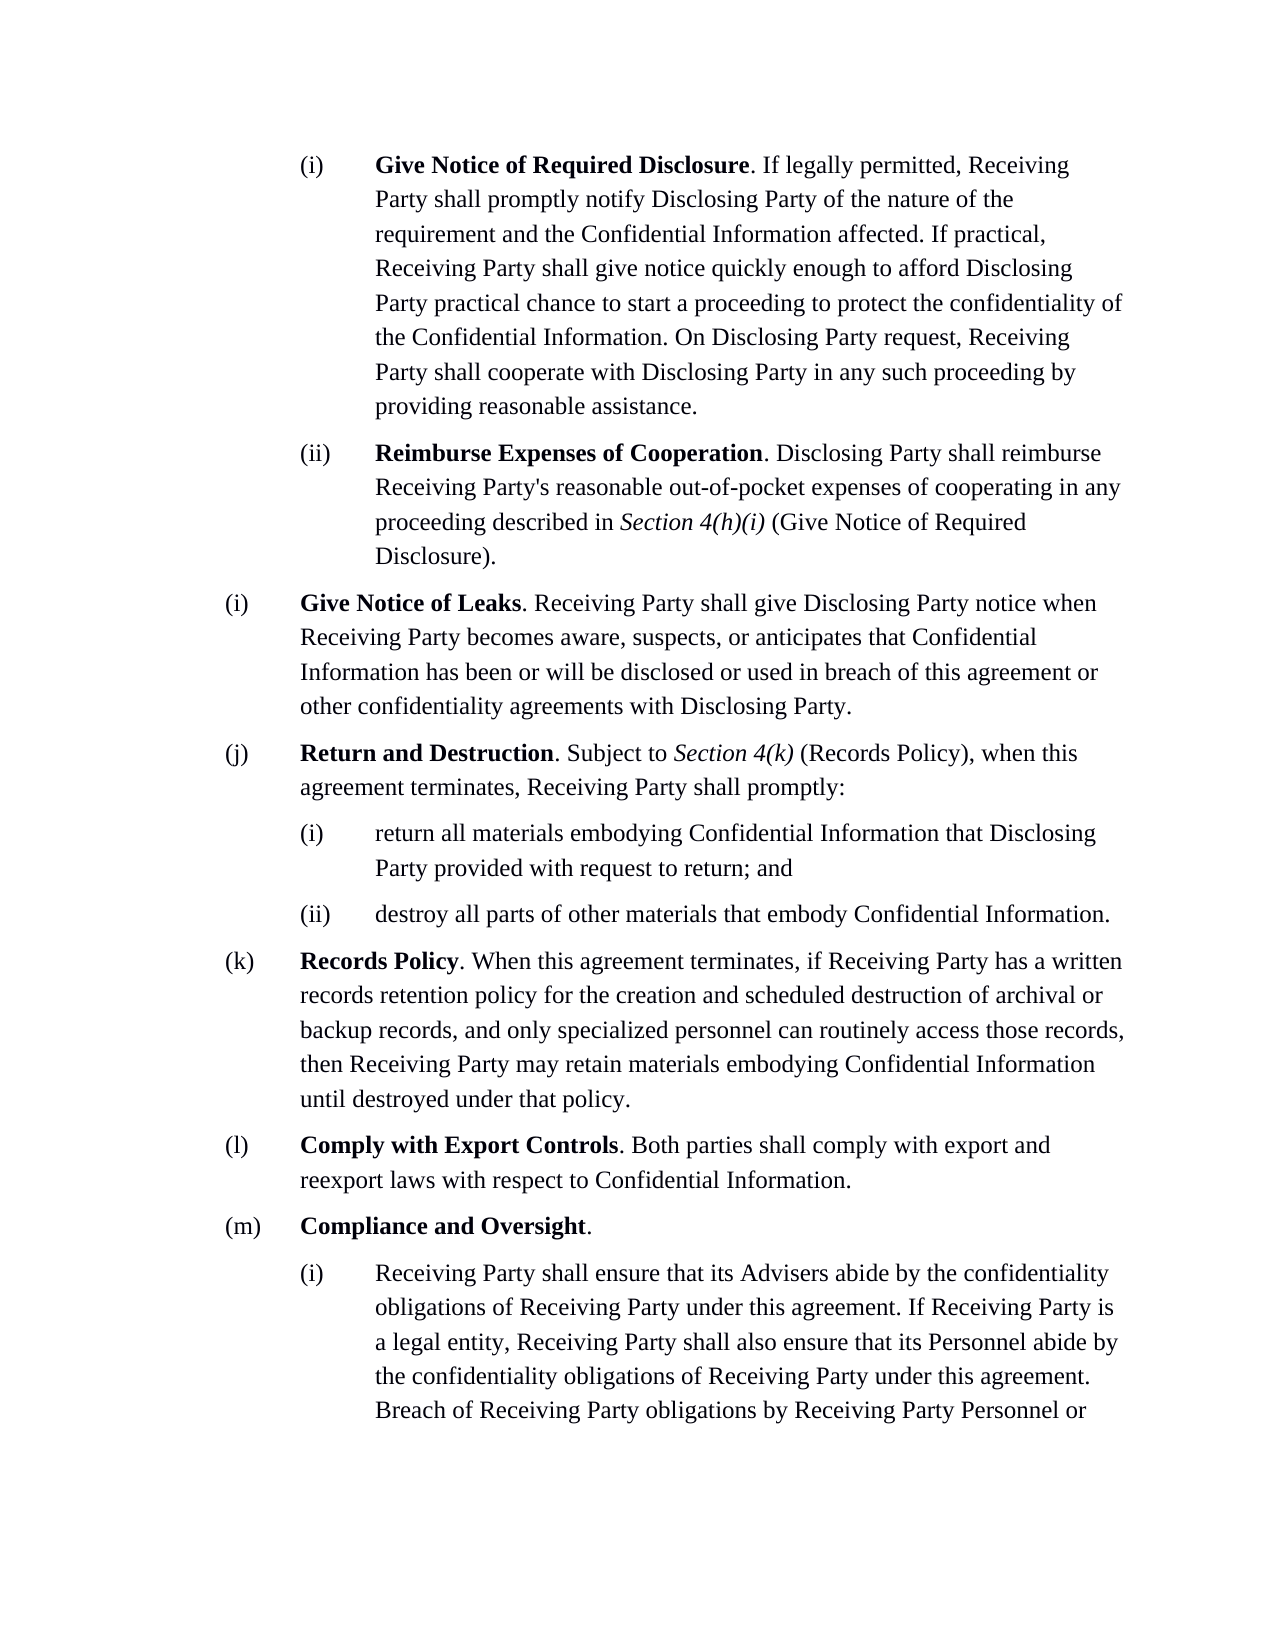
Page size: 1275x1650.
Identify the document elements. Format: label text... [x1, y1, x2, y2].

text (i) return all materials embodying Confidential Information that Disclosing Party provided with request to return; and [300, 818, 1125, 882]
text (m) Compliance and Oversight. [225, 1211, 1125, 1240]
text (i) Give Notice of Leaks. Receiving Party shall give Disclosing Party notice when Receiving Party becomes aware, suspects, or anticipates that Confidential Information has been or will be disclosed or used in breach of this agreement or other confidentiality agreements with Disclosing Party. [225, 588, 1125, 720]
text (i) Receiving Party shall ensure that its Advisers abide by the confidentiality obligations of Receiving Party under this agreement. If Receiving Party is a legal entity, Receiving Party shall also ensure that its Personnel abide by the confidentiality obligations of Receiving Party under this agreement. Breach of Receiving Party obligations by Receiving Party Personnel or [300, 1258, 1125, 1424]
text (i) Give Notice of Required Disclosure. If legally permitted, Receiving Party shall promptly notify Disclosing Party of the nature of the requirement and the Confidential Information affected. If practical, Receiving Party shall give notice quickly enough to afford Disclosing Party practical chance to start a proceeding to protect the confidentiality of the Confidential Information. On Disclosing Party request, Receiving Party shall cooperate with Disclosing Party in any such proceeding by providing reasonable assistance. [300, 150, 1125, 420]
text (l) Comply with Export Controls. Both parties shall comply with export and reexport laws with respect to Confidential Information. [225, 1130, 1125, 1193]
text (ii) destroy all parts of other materials that embody Confidential Information. [300, 899, 1125, 928]
text (j) Return and Destruction. Subject to Section 4(k) (Records Policy), when this agreement terminates, Receiving Party shall promptly: [225, 738, 1125, 801]
text (k) Records Policy. When this agreement terminates, if Receiving Party has a written records retention policy for the creation and scheduled destruction of archival or backup records, and only specialized personnel can routinely access those records, then Receiving Party may retain materials embodying Confidential Information until destroyed under that policy. [225, 946, 1125, 1113]
text (ii) Reimburse Expenses of Cooperation. Disclosing Party shall reimburse Receiving Party's reasonable out-of-pocket expenses of cooperating in any proceeding described in Section 4(h)(i) (Give Notice of Required Disclosure). [300, 438, 1125, 570]
